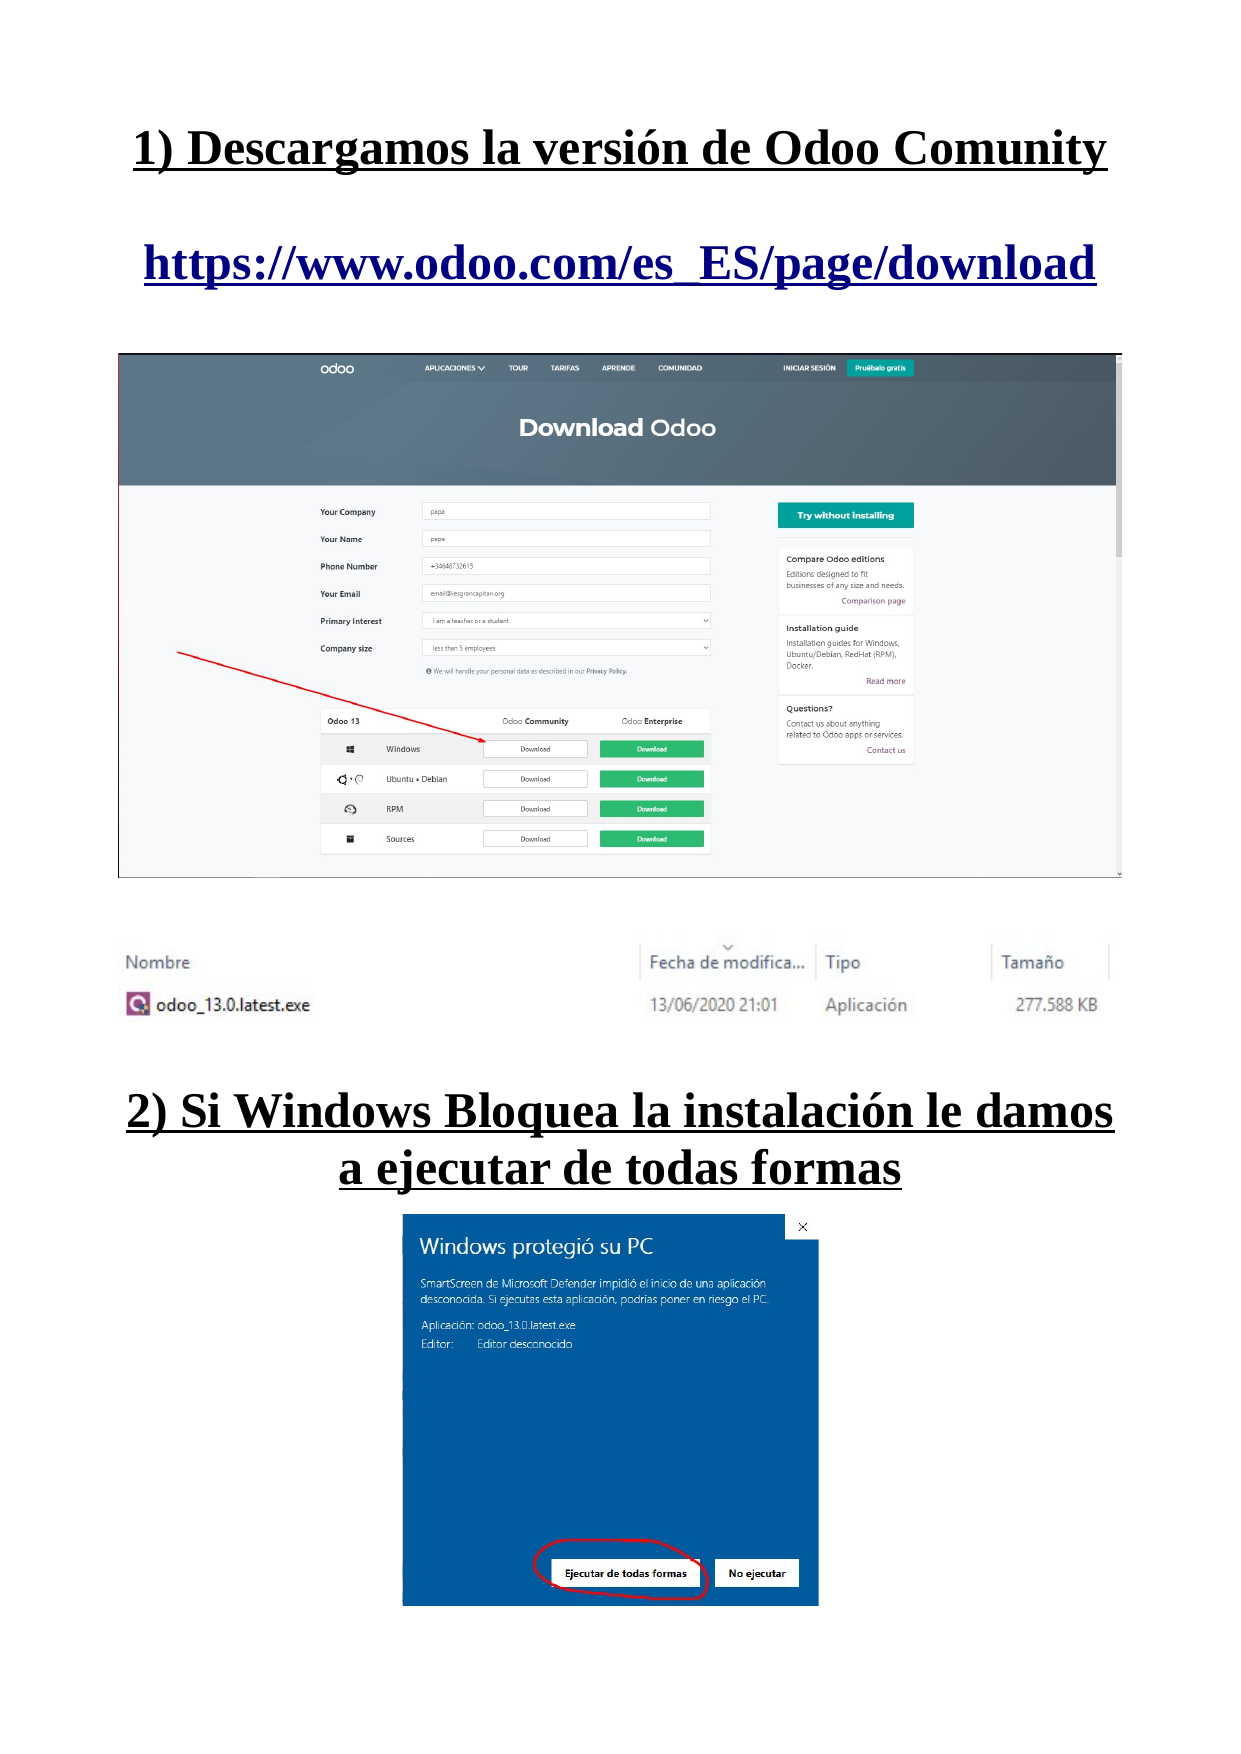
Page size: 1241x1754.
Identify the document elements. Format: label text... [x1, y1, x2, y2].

text https://www.odoo.com/es_ES/page/download [118, 233, 1122, 291]
text 1) Descargamos la versión de Odoo Comunity [118, 118, 1122, 176]
text 2) Si Windows Bloquea la instalación le damos a ejecutar de todas formas [118, 1080, 1122, 1195]
picture [118, 935, 1123, 1023]
picture [118, 353, 1123, 878]
picture [402, 1214, 819, 1606]
